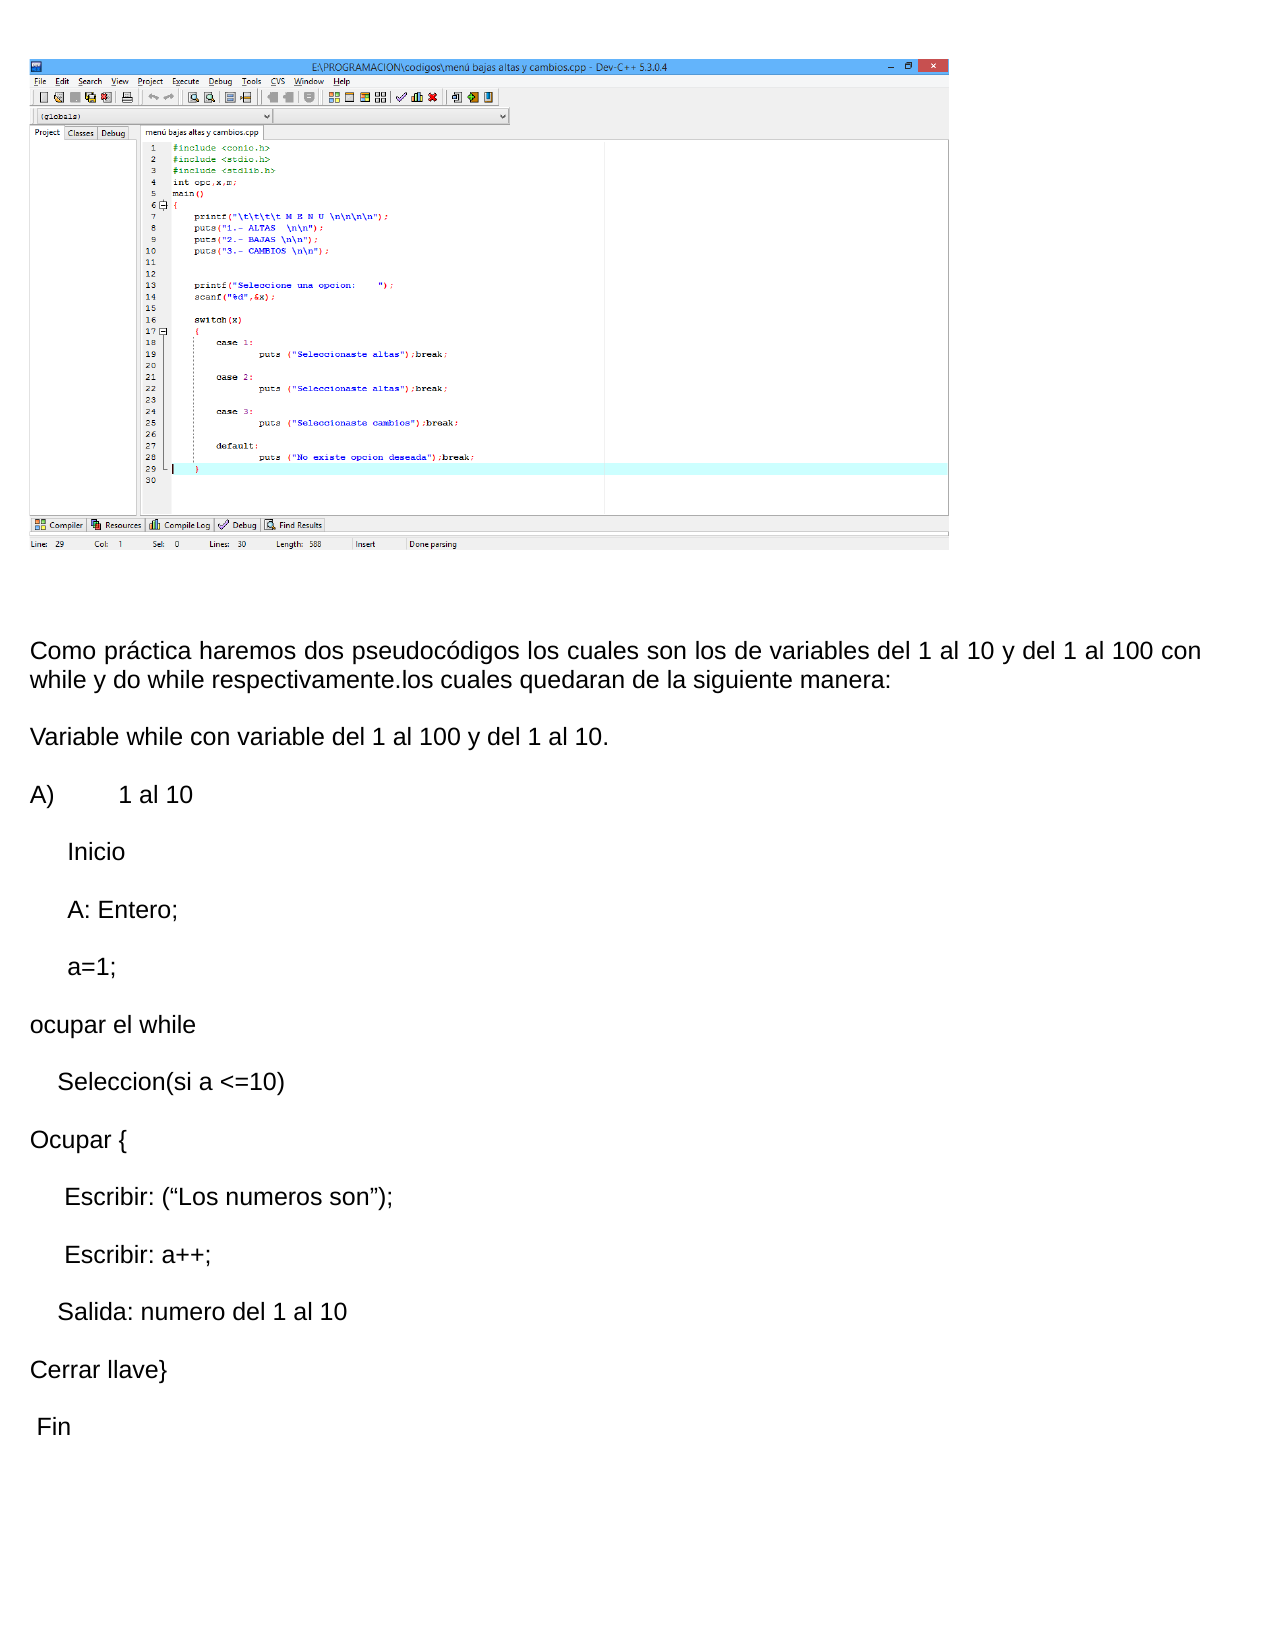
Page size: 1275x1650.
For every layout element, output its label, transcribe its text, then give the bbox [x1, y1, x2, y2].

text Cerrar llave} [29, 1355, 1205, 1384]
list 1 al 10 [29, 780, 1205, 809]
list a=1; [67, 952, 1205, 981]
text Salida: numero del 1 al 10 [29, 1297, 1205, 1326]
text Fin [29, 1412, 1205, 1441]
text Variable while con variable del 1 al 100 y del 1 al 10. [29, 722, 1205, 751]
text Seleccion(si a <=10) [29, 1067, 1205, 1096]
text Escribir: a++; [29, 1240, 1205, 1269]
text ocupar el while [29, 1010, 1205, 1039]
list Inicio [67, 837, 1205, 866]
text Como práctica haremos dos pseudocódigos los cuales son los de variables del 1 al 10 y del 1 al 100 con while y do while respectivamente.los cuales quedaran de la siguiente manera: [29, 636, 1205, 694]
list A: Entero; [67, 895, 1205, 924]
text Escribir: (“Los numeros son”); [29, 1182, 1205, 1211]
text Ocupar { [29, 1125, 1205, 1154]
